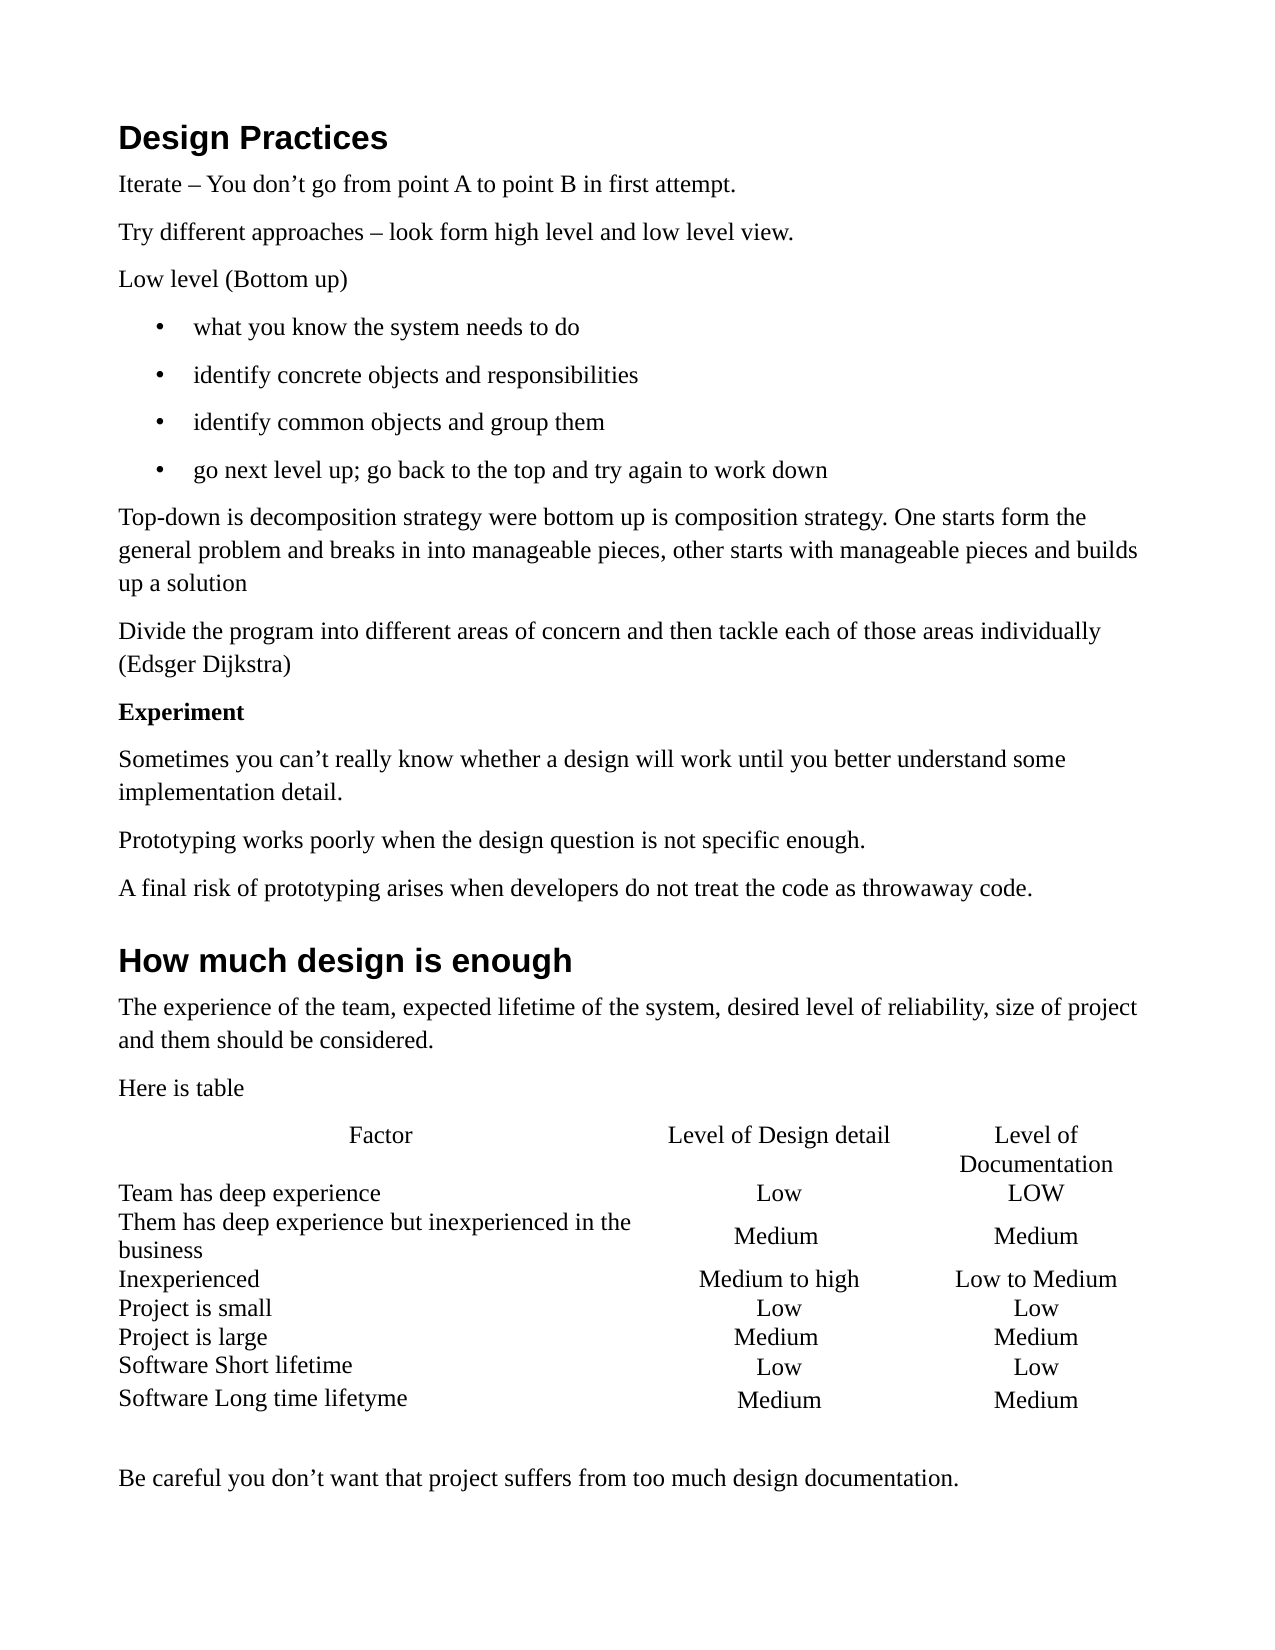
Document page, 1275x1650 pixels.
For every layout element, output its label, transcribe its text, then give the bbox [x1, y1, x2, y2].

table_header Level of Design detail [643, 1120, 915, 1178]
list what you know the system needs to do [156, 312, 1157, 341]
text The experience of the team, expected lifetime of the system, desired level of reliability, size of project and them should be considered. [118, 992, 1157, 1054]
table_cell Inexperienced [118, 1264, 643, 1293]
table_cell Medium [643, 1322, 915, 1350]
table_cell Project is small [118, 1293, 643, 1322]
table_cell Low [643, 1293, 915, 1322]
list identify concrete objects and responsibilities [156, 360, 1157, 388]
table_cell Project is large [118, 1322, 643, 1350]
subtitle Design Practices [118, 118, 1157, 157]
text A final risk of prototyping arises when developers do not treat the code as throwaway code. [118, 873, 1157, 901]
text Divide the program into different areas of concern and then tackle each of those areas individually (Edsger Dijkstra) [118, 616, 1157, 678]
text Here is table [118, 1073, 1157, 1102]
table_cell Low [915, 1350, 1157, 1383]
table_cell Low [643, 1178, 915, 1207]
table_cell Medium to high [643, 1264, 915, 1293]
table_cell Team has deep experience [118, 1178, 643, 1207]
table_cell Medium [643, 1207, 915, 1264]
table_cell Medium [643, 1383, 915, 1415]
list go next level up; go back to the top and try again to work down [156, 455, 1157, 484]
list identify common objects and group them [156, 407, 1157, 436]
text Try different approaches – look form high level and low level view. [118, 217, 1157, 246]
text Iterate – You don’t go from point A to point B in first attempt. [118, 169, 1157, 198]
table_cell Medium [915, 1322, 1157, 1350]
text Sometimes you can’t really know whether a design will work until you better understand some implementation detail. [118, 744, 1157, 806]
table_cell Software Short lifetime [118, 1350, 643, 1383]
table_header Factor [118, 1120, 643, 1178]
text Experiment [118, 697, 1157, 726]
table_cell Them has deep experience but inexperienced in the business [118, 1207, 643, 1264]
table_cell Medium [915, 1383, 1157, 1415]
table_header Level of Documentation [915, 1120, 1157, 1178]
text Be careful you don’t want that project suffers from too much design documentation. [118, 1463, 1157, 1492]
table_cell Low to Medium [915, 1264, 1157, 1293]
table_cell Software Long time lifetyme [118, 1383, 643, 1415]
table_cell Medium [915, 1207, 1157, 1264]
text Prototyping works poorly when the design question is not specific enough. [118, 825, 1157, 854]
text Low level (Bottom up) [118, 264, 1157, 293]
table_cell Low [643, 1350, 915, 1383]
subtitle How much design is enough [118, 941, 1157, 980]
table_cell LOW [915, 1178, 1157, 1207]
text Top-down is decomposition strategy were bottom up is composition strategy. One starts form the general problem and breaks in into manageable pieces, other starts with manageable pieces and builds up a solution [118, 502, 1157, 597]
table_cell Low [915, 1293, 1157, 1322]
